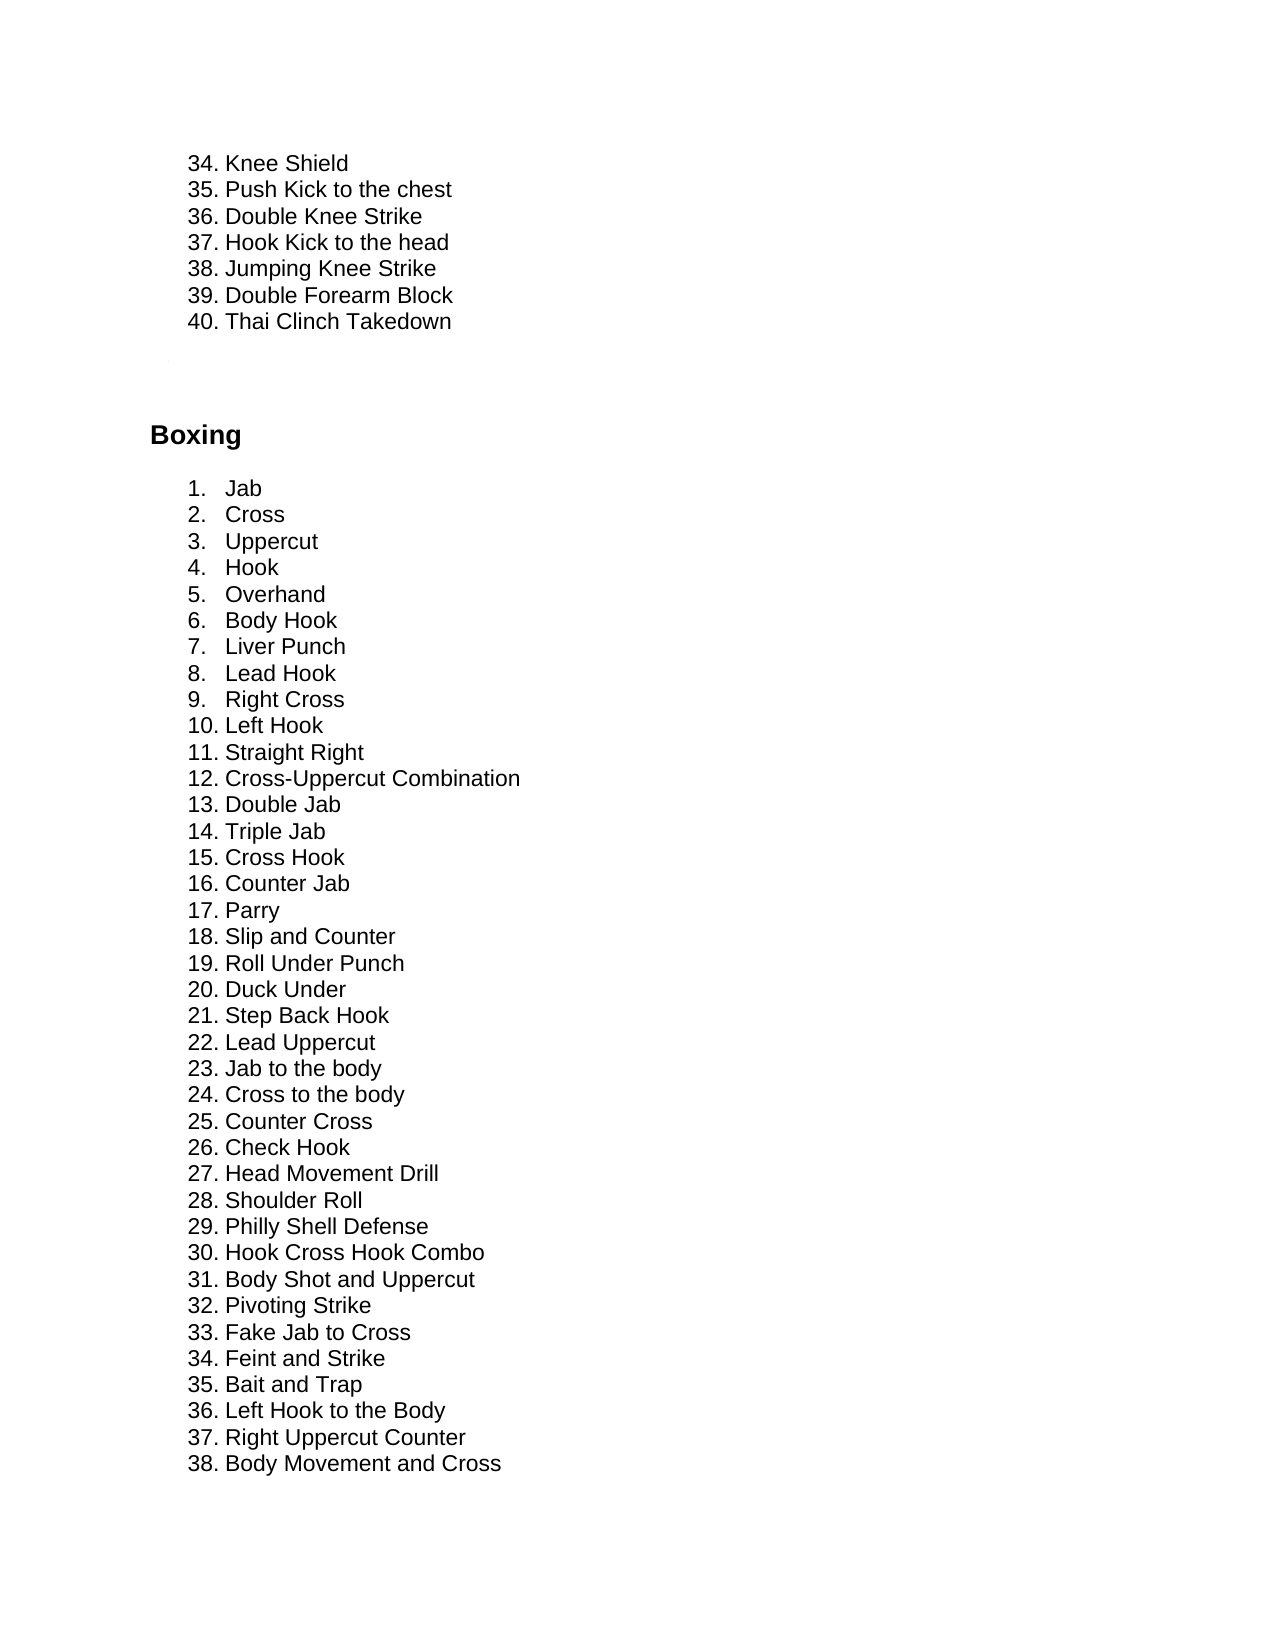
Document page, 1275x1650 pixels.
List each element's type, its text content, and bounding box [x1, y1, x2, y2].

list Duck Under [187, 976, 1125, 1002]
list Left Hook to the Body [187, 1397, 1125, 1424]
list Straight Right [187, 739, 1125, 765]
list Hook Kick to the head [187, 229, 1125, 255]
list Jab [187, 475, 1125, 501]
list Overhand [187, 581, 1125, 607]
list Knee Shield [187, 150, 1125, 176]
list Cross [187, 501, 1125, 528]
list Uppercut [187, 528, 1125, 554]
list Body Movement and Cross [187, 1450, 1125, 1477]
list Head Movement Drill [187, 1160, 1125, 1187]
list Hook [187, 554, 1125, 581]
list Slip and Counter [187, 923, 1125, 949]
list Jumping Knee Strike [187, 255, 1125, 282]
list Triple Jab [187, 818, 1125, 844]
list Fake Jab to Cross [187, 1318, 1125, 1345]
list Right Cross [187, 686, 1125, 712]
list Cross-Uppercut Combination [187, 765, 1125, 791]
list Parry [187, 897, 1125, 923]
list Counter Jab [187, 870, 1125, 897]
list Body Hook [187, 607, 1125, 633]
list Check Hook [187, 1134, 1125, 1160]
list Feint and Strike [187, 1345, 1125, 1371]
list Double Jab [187, 791, 1125, 818]
list Double Forearm Block [187, 282, 1125, 308]
list Philly Shell Defense [187, 1213, 1125, 1239]
list Lead Hook [187, 659, 1125, 686]
list Shoulder Roll [187, 1187, 1125, 1213]
list Step Back Hook [187, 1002, 1125, 1028]
list Counter Cross [187, 1108, 1125, 1134]
subtitle Boxing [150, 419, 1125, 450]
list Cross Hook [187, 844, 1125, 870]
list Jab to the body [187, 1055, 1125, 1081]
list Liver Punch [187, 633, 1125, 659]
list Double Knee Strike [187, 203, 1125, 229]
list Roll Under Punch [187, 949, 1125, 976]
list Body Shot and Uppercut [187, 1266, 1125, 1292]
list Cross to the body [187, 1081, 1125, 1108]
list Thai Clinch Takedown [187, 308, 1125, 334]
list Push Kick to the chest [187, 176, 1125, 203]
list Lead Uppercut [187, 1028, 1125, 1055]
list Hook Cross Hook Combo [187, 1239, 1125, 1266]
list Pivoting Strike [187, 1292, 1125, 1318]
list Bait and Trap [187, 1371, 1125, 1397]
list Right Uppercut Counter [187, 1424, 1125, 1450]
list Left Hook [187, 712, 1125, 739]
